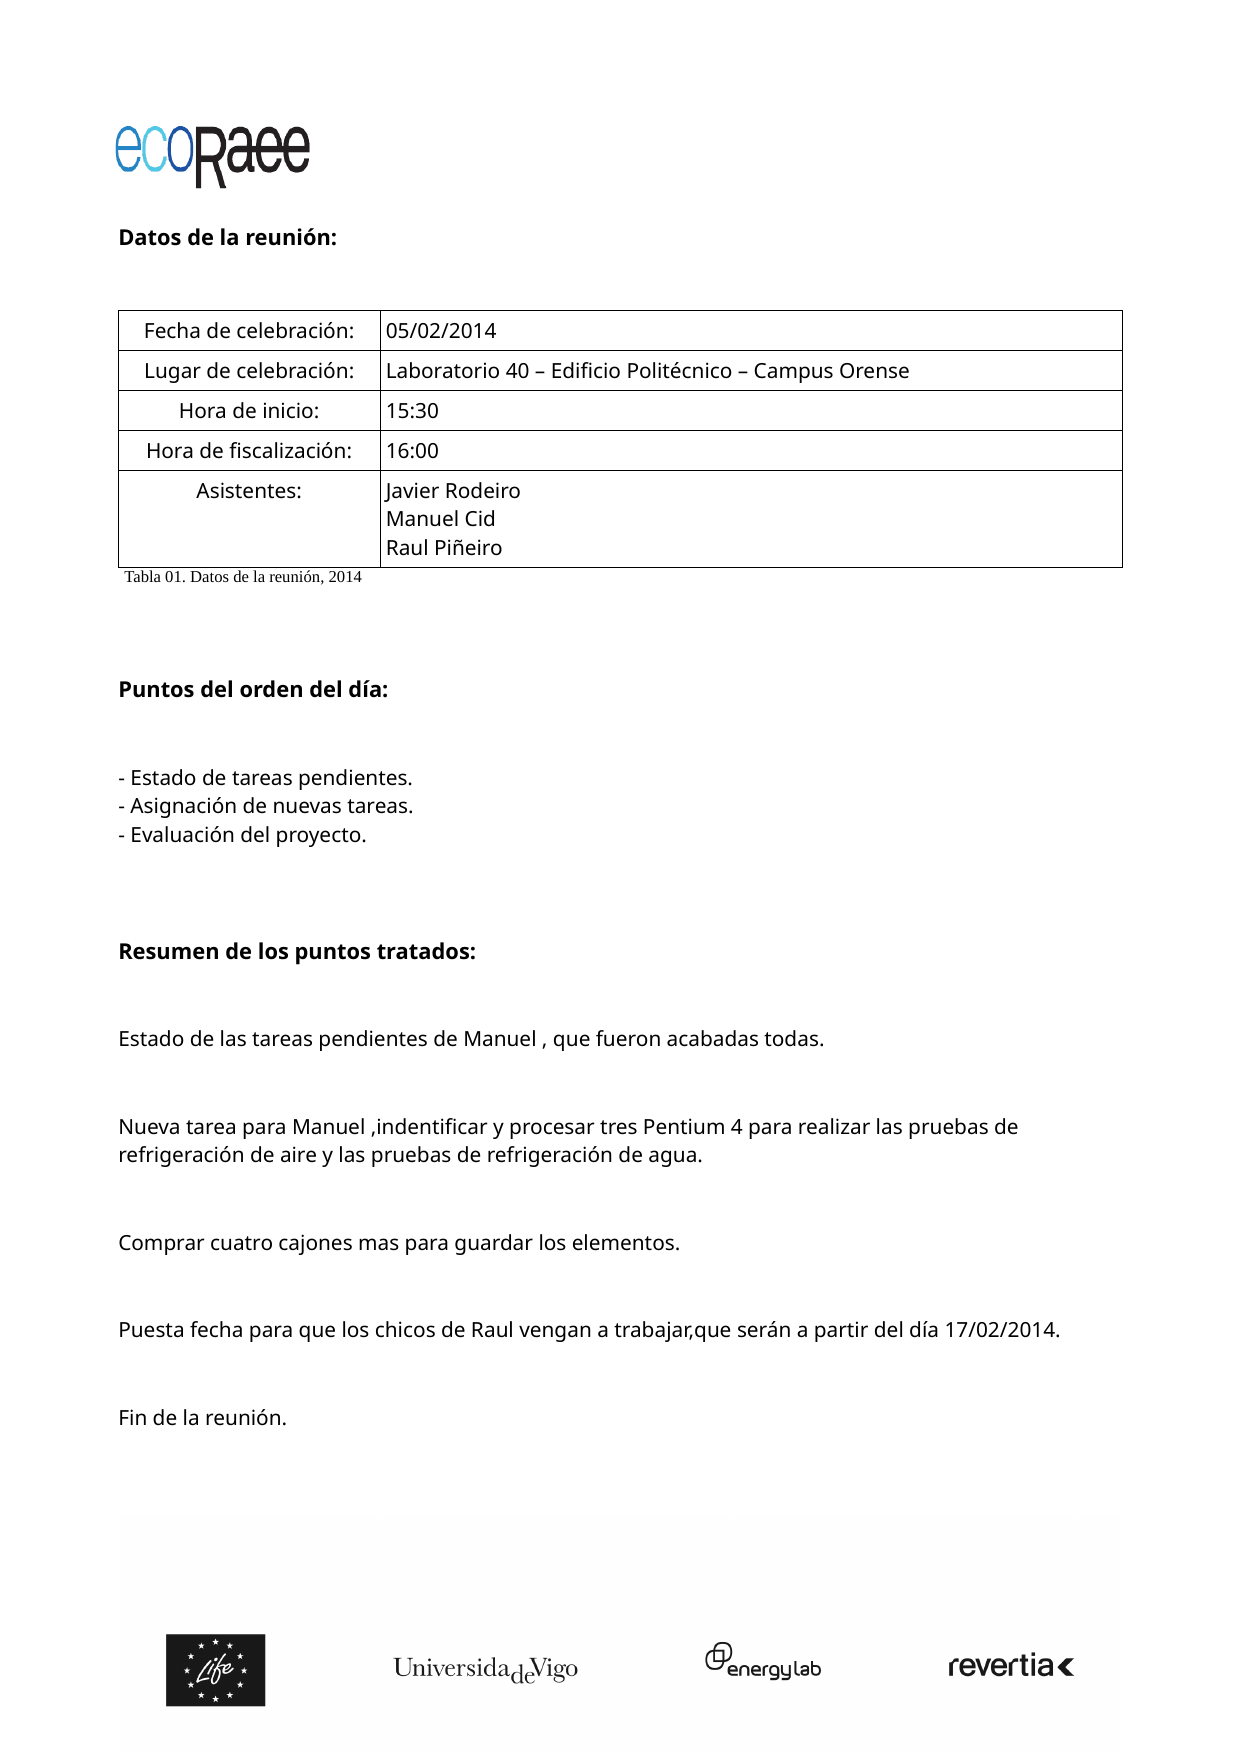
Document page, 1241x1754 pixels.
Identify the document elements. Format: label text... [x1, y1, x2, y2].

text Puesta fecha para que los chicos de Raul vengan a trabajar,que serán a partir del día 17/02/2014. [118, 1315, 1122, 1344]
table_cell 16:00 [381, 431, 1122, 470]
text - Estado de tareas pendientes. [118, 763, 1122, 791]
table_cell Javier Rodeiro Manuel Cid Raul Piñeiro [381, 471, 1122, 567]
text Estado de las tareas pendientes de Manuel , que fueron acabadas todas. [118, 1024, 1122, 1053]
table_cell Hora de inicio: [119, 391, 380, 430]
picture [114, 124, 311, 190]
table_cell 15:30 [381, 391, 1122, 430]
text Resumen de los puntos tratados: [118, 936, 1122, 965]
table_header 05/02/2014 [381, 311, 1122, 350]
text Tabla 01. Datos de la reunión, 2014 [124, 568, 1122, 586]
text Datos de la reunión: [118, 221, 1122, 251]
text Comprar cuatro cajones mas para guardar los elementos. [118, 1228, 1122, 1256]
text Puntos del orden del día: [118, 674, 1122, 704]
table_header Fecha de celebración: [119, 311, 380, 350]
text Nueva tarea para Manuel ,indentificar y procesar tres Pentium 4 para realizar las pruebas de refrigeración de aire y las pruebas de refrigeración de agua. [118, 1112, 1122, 1169]
text - Asignación de nuevas tareas. [118, 791, 1122, 820]
table_cell Lugar de celebración: [119, 351, 380, 390]
picture [118, 1514, 1123, 1754]
text - Evaluación del proyecto. [118, 820, 1122, 848]
table_cell Laboratorio 40 – Edificio Politécnico – Campus Orense [381, 351, 1122, 390]
table_cell Asistentes: [119, 471, 380, 567]
table_cell Hora de fiscalización: [119, 431, 380, 470]
text Fin de la reunión. [118, 1403, 1122, 1431]
